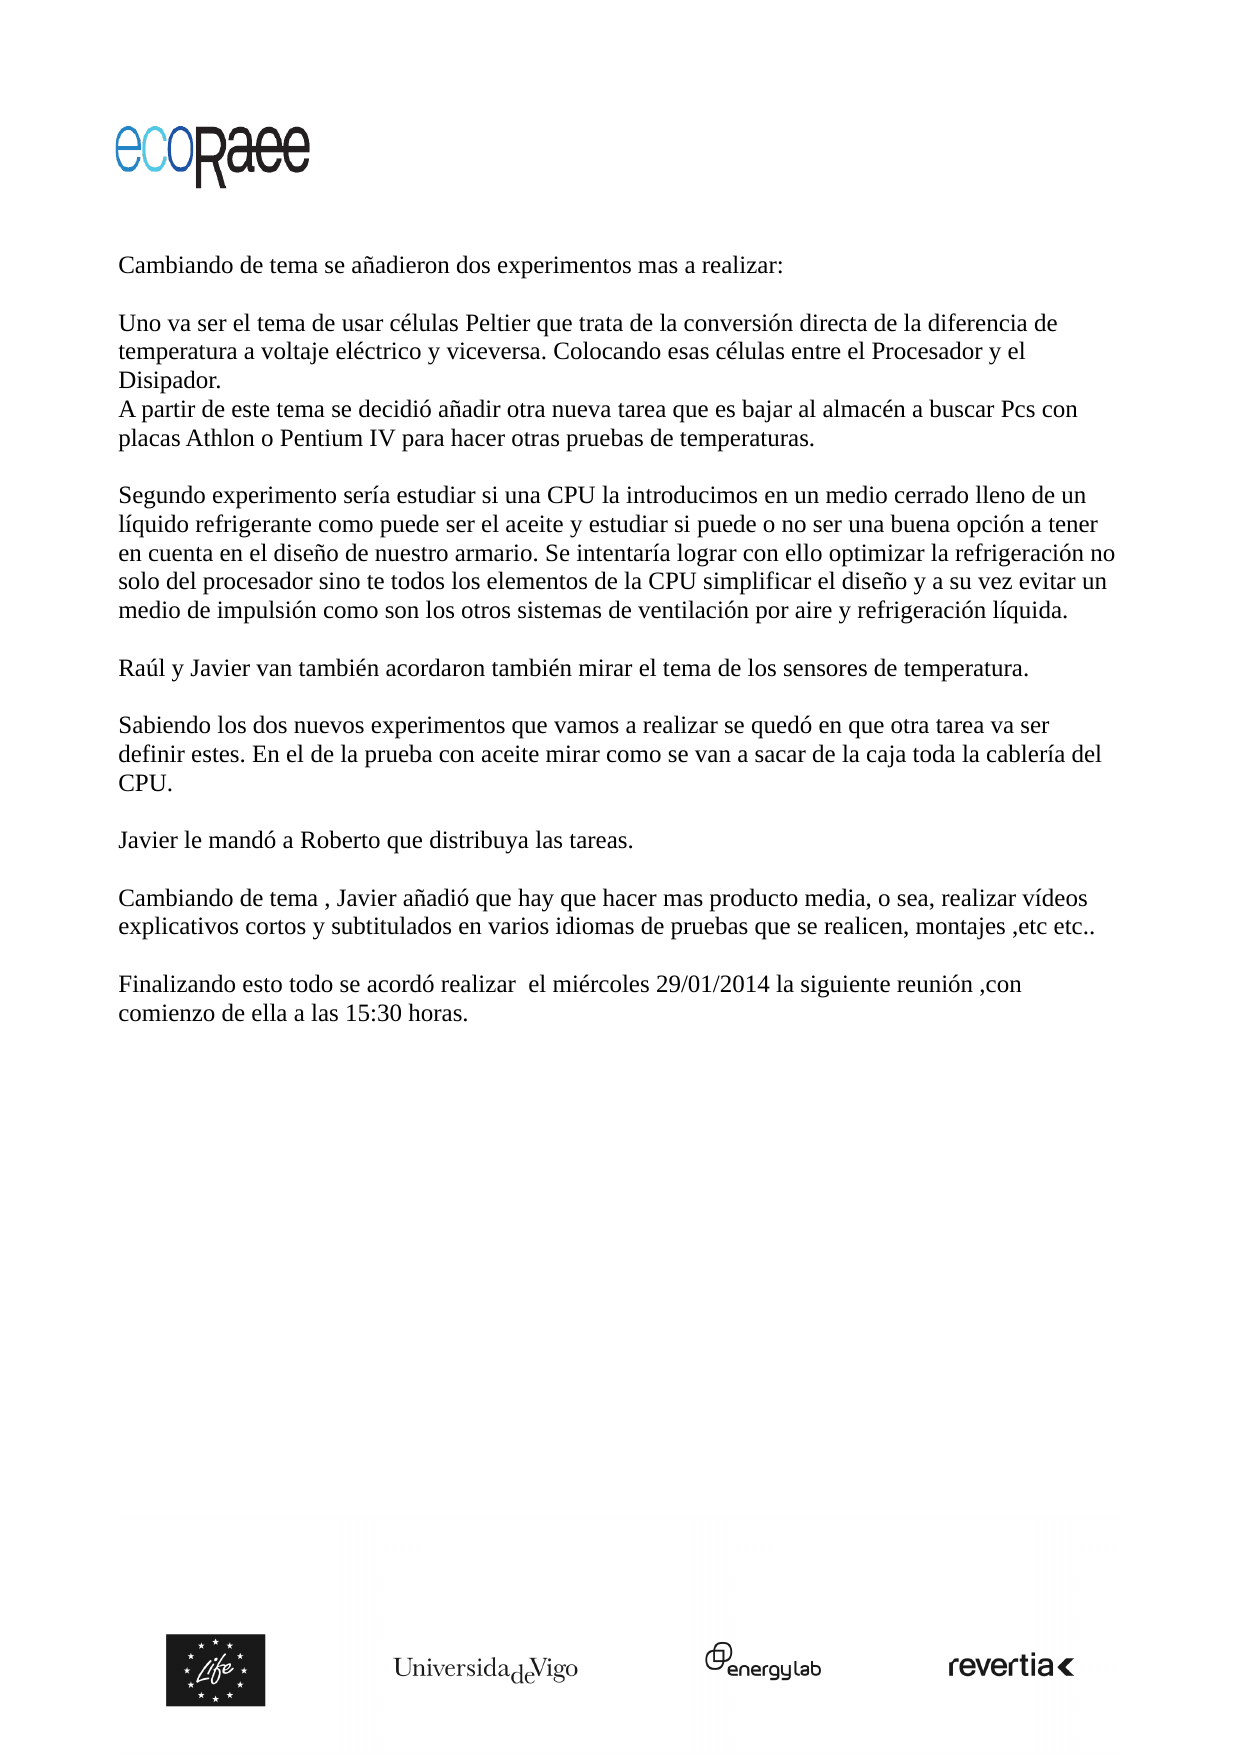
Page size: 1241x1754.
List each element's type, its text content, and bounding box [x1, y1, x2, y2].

text Cambiando de tema se añadieron dos experimentos mas a realizar: [118, 250, 1122, 279]
text Uno va ser el tema de usar células Peltier que trata de la conversión directa de la diferencia de temperatura a voltaje eléctrico y viceversa. Colocando esas células entre el Procesador y el Disipador. [118, 308, 1122, 394]
picture [114, 124, 311, 190]
text Finalizando esto todo se acordó realizar el miércoles 29/01/2014 la siguiente reunión ,con comienzo de ella a las 15:30 horas. [118, 969, 1122, 1026]
text Javier le mandó a Roberto que distribuya las tareas. [118, 825, 1122, 854]
text Cambiando de tema , Javier añadió que hay que hacer mas producto media, o sea, realizar vídeos explicativos cortos y subtitulados en varios idiomas de pruebas que se realicen, montajes ,etc etc.. [118, 883, 1122, 940]
text Segundo experimento sería estudiar si una CPU la introducimos en un medio cerrado lleno de un líquido refrigerante como puede ser el aceite y estudiar si puede o no ser una buena opción a tener en cuenta en el diseño de nuestro armario. Se intentaría lograr con ello optimizar la refrigeración no solo del procesador sino te todos los elementos de la CPU simplificar el diseño y a su vez evitar un medio de impulsión como son los otros sistemas de ventilación por aire y refrigeración líquida. [118, 480, 1122, 624]
text Raúl y Javier van también acordaron también mirar el tema de los sensores de temperatura. [118, 653, 1122, 681]
text Sabiendo los dos nuevos experimentos que vamos a realizar se quedó en que otra tarea va ser definir estes. En el de la prueba con aceite mirar como se van a sacar de la caja toda la cablería del CPU. [118, 710, 1122, 796]
picture [118, 1514, 1123, 1754]
text A partir de este tema se decidió añadir otra nueva tarea que es bajar al almacén a buscar Pcs con placas Athlon o Pentium IV para hacer otras pruebas de temperaturas. [118, 394, 1122, 451]
